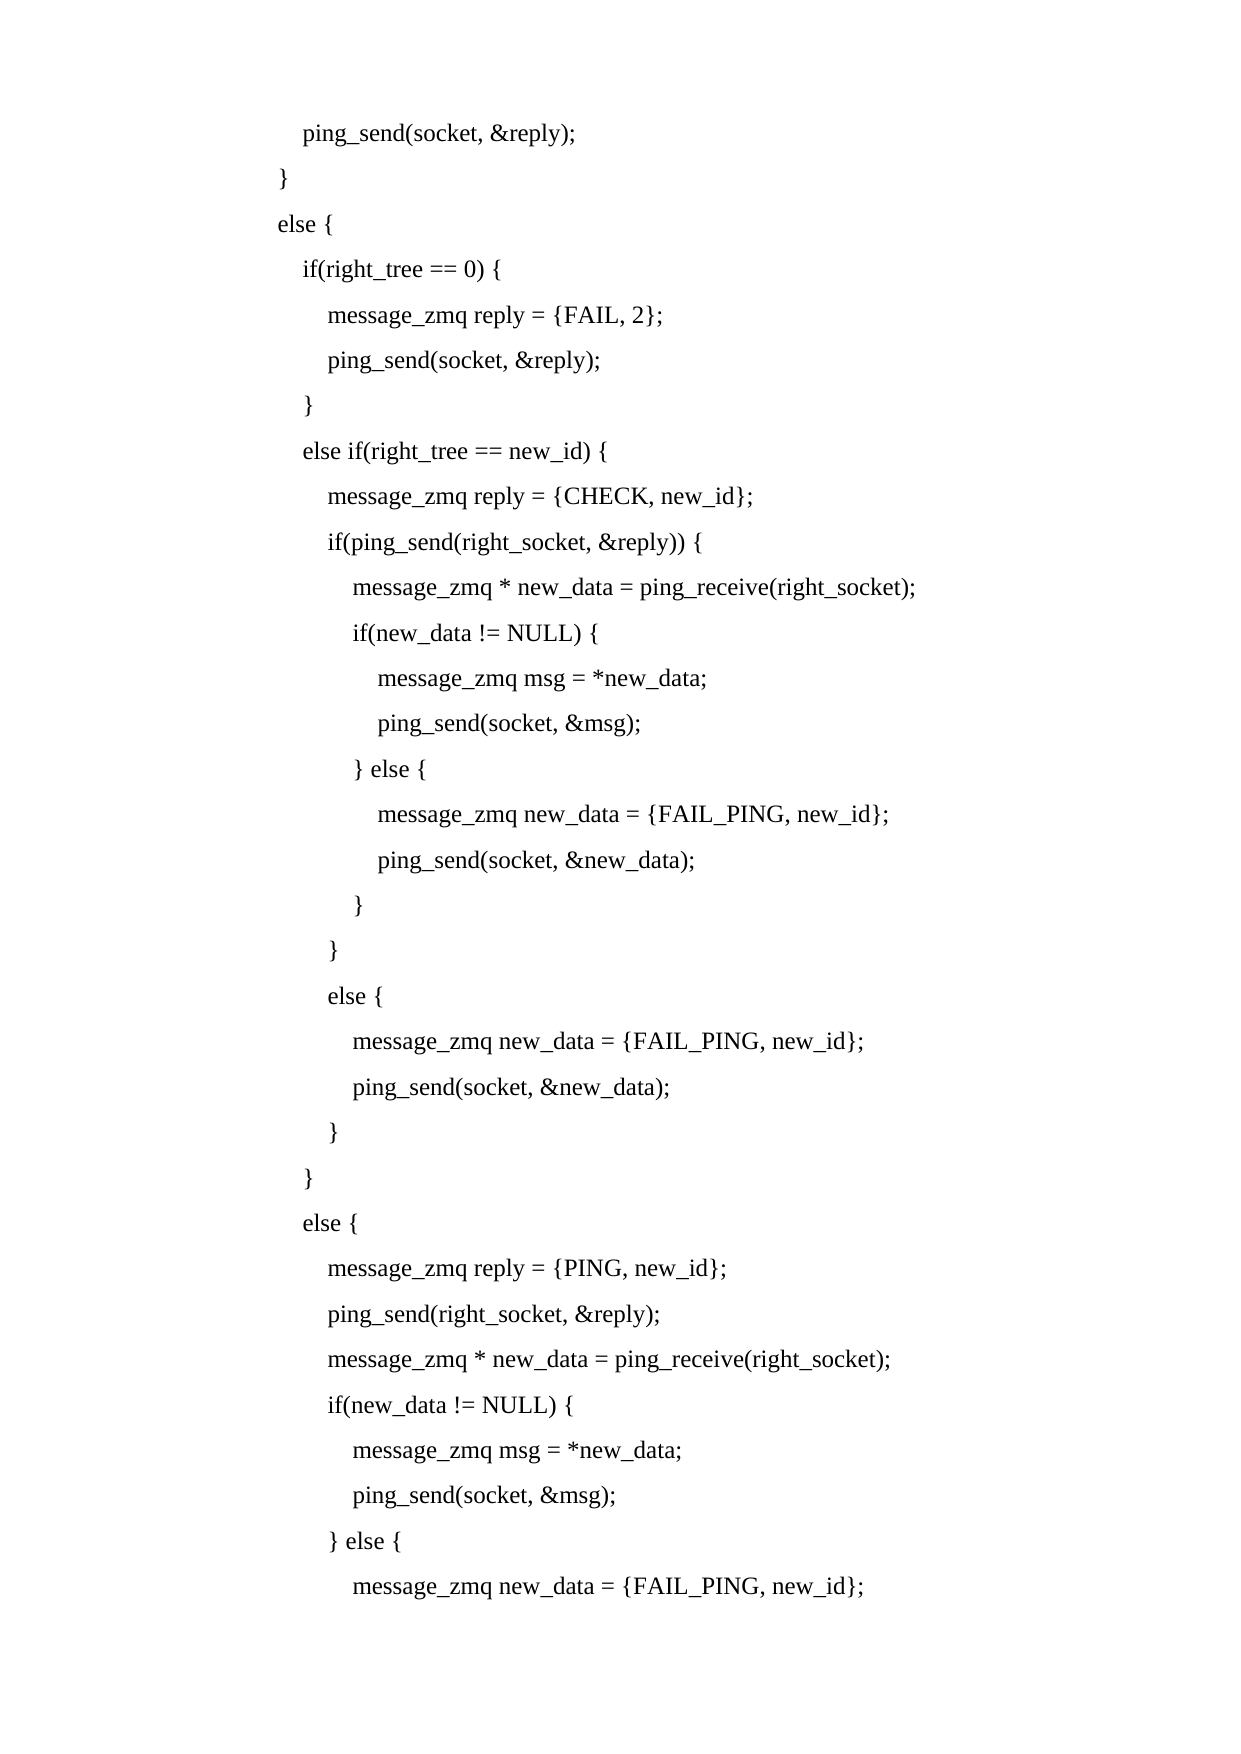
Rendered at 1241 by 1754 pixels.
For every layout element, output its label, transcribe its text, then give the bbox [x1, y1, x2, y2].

text message_zmq msg = *new_data; [177, 663, 1152, 692]
text } [177, 1117, 1152, 1146]
text message_zmq reply = {PING, new_id}; [177, 1253, 1152, 1282]
text ping_send(socket, &new_data); [177, 845, 1152, 873]
text message_zmq reply = {FAIL, 2}; [177, 300, 1152, 328]
text ping_send(socket, &reply); [177, 118, 1152, 147]
text message_zmq * new_data = ping_receive(right_socket); [177, 572, 1152, 601]
text else { [177, 1208, 1152, 1237]
text if(new_data != NULL) { [177, 1390, 1152, 1418]
text if(ping_send(right_socket, &reply)) { [177, 527, 1152, 556]
text ping_send(socket, &reply); [177, 345, 1152, 374]
text } [177, 936, 1152, 964]
text if(new_data != NULL) { [177, 618, 1152, 646]
text if(right_tree == 0) { [177, 254, 1152, 283]
text else if(right_tree == new_id) { [177, 436, 1152, 465]
text message_zmq * new_data = ping_receive(right_socket); [177, 1344, 1152, 1373]
text message_zmq msg = *new_data; [177, 1435, 1152, 1464]
text message_zmq new_data = {FAIL_PING, new_id}; [177, 1571, 1152, 1600]
text } [177, 163, 1152, 192]
text message_zmq reply = {CHECK, new_id}; [177, 481, 1152, 510]
text } else { [177, 1526, 1152, 1555]
text message_zmq new_data = {FAIL_PING, new_id}; [177, 799, 1152, 828]
text } [177, 391, 1152, 419]
text message_zmq new_data = {FAIL_PING, new_id}; [177, 1026, 1152, 1055]
text } [177, 890, 1152, 919]
text ping_send(socket, &msg); [177, 708, 1152, 737]
text ping_send(socket, &msg); [177, 1481, 1152, 1509]
text } else { [177, 754, 1152, 783]
text else { [177, 209, 1152, 238]
text ping_send(right_socket, &reply); [177, 1299, 1152, 1328]
text ping_send(socket, &new_data); [177, 1072, 1152, 1101]
text else { [177, 981, 1152, 1010]
text } [177, 1163, 1152, 1191]
